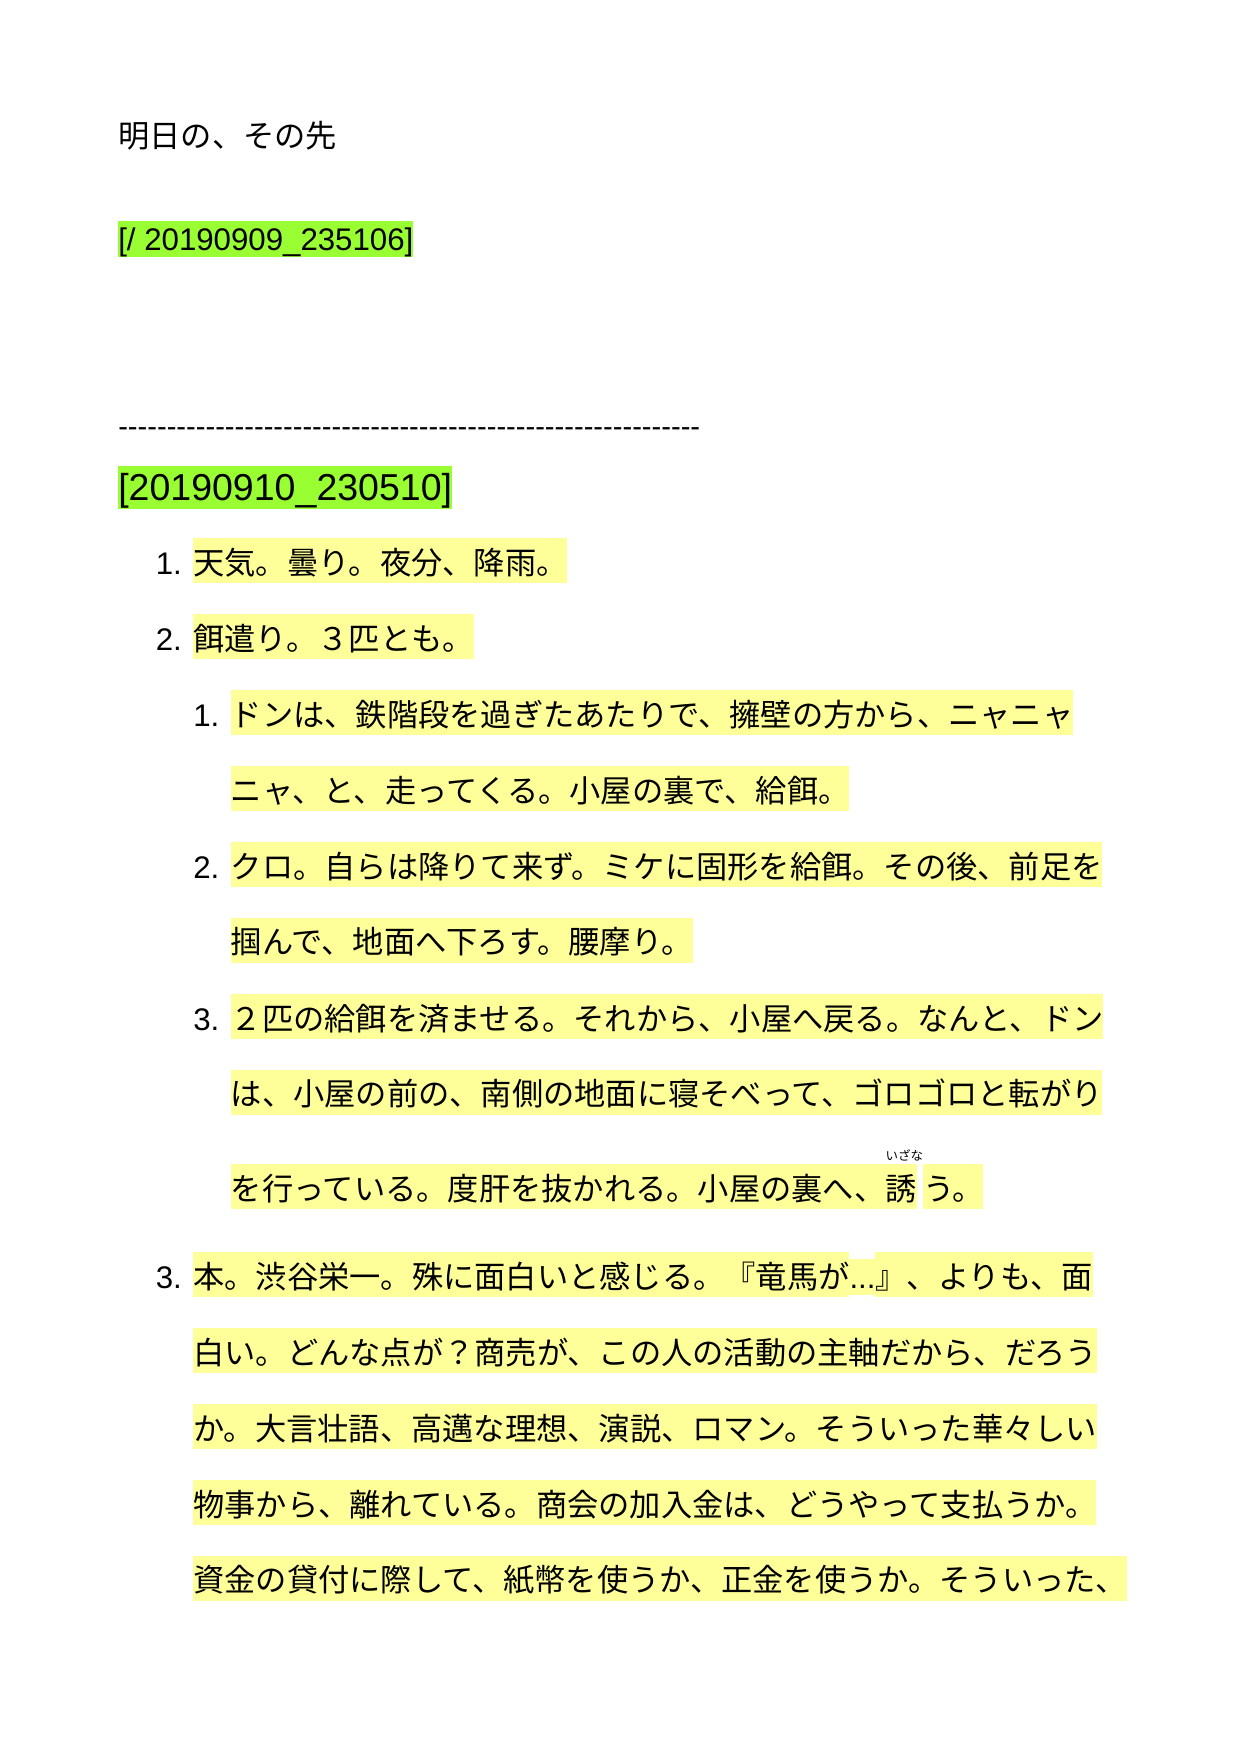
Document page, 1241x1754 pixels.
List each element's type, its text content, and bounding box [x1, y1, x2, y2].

list ２匹の給餌を済ませる。それから、小屋へ戻る。なんと、ドンは、小屋の前の、南側の地面に寝そべって、ゴロゴロと転がりを行っている。度肝を抜かれる。小屋の裏へ、誘いざなう。 [193, 994, 1122, 1209]
list ドンは、鉄階段を過ぎたあたりで、擁壁の方から、ニャニャニャ、と、走ってくる。小屋の裏で、給餌。 [193, 690, 1122, 811]
list クロ。自らは降りて来ず。ミケに固形を給餌。その後、前足を掴んで、地面へ下ろす。腰摩り。 [193, 842, 1122, 963]
list 餌遣り。３匹とも。 [156, 614, 1122, 659]
text 明日の、その先 [118, 118, 1122, 154]
text [/ 20190909_235106] [118, 221, 1122, 257]
text [20190910_230510] [118, 466, 1122, 509]
list 本。渋谷栄一。殊に面白いと感じる。『竜馬が...』、よりも、面白い。どんな点が？商売が、この人の活動の主軸だから、だろうか。大言壮語、高邁な理想、演説、ロマン。そういった華々しい物事から、離れている。商会の加入金は、どうやって支払うか。資金の貸付に際して、紙幣を使うか、正金を使うか。そういった、実務の数々。興味を引かれる、私は。 [156, 1252, 1122, 1601]
text ------------------------------------------------------------ [118, 409, 1122, 443]
list 天気。曇り。夜分、降雨。 [156, 538, 1122, 583]
